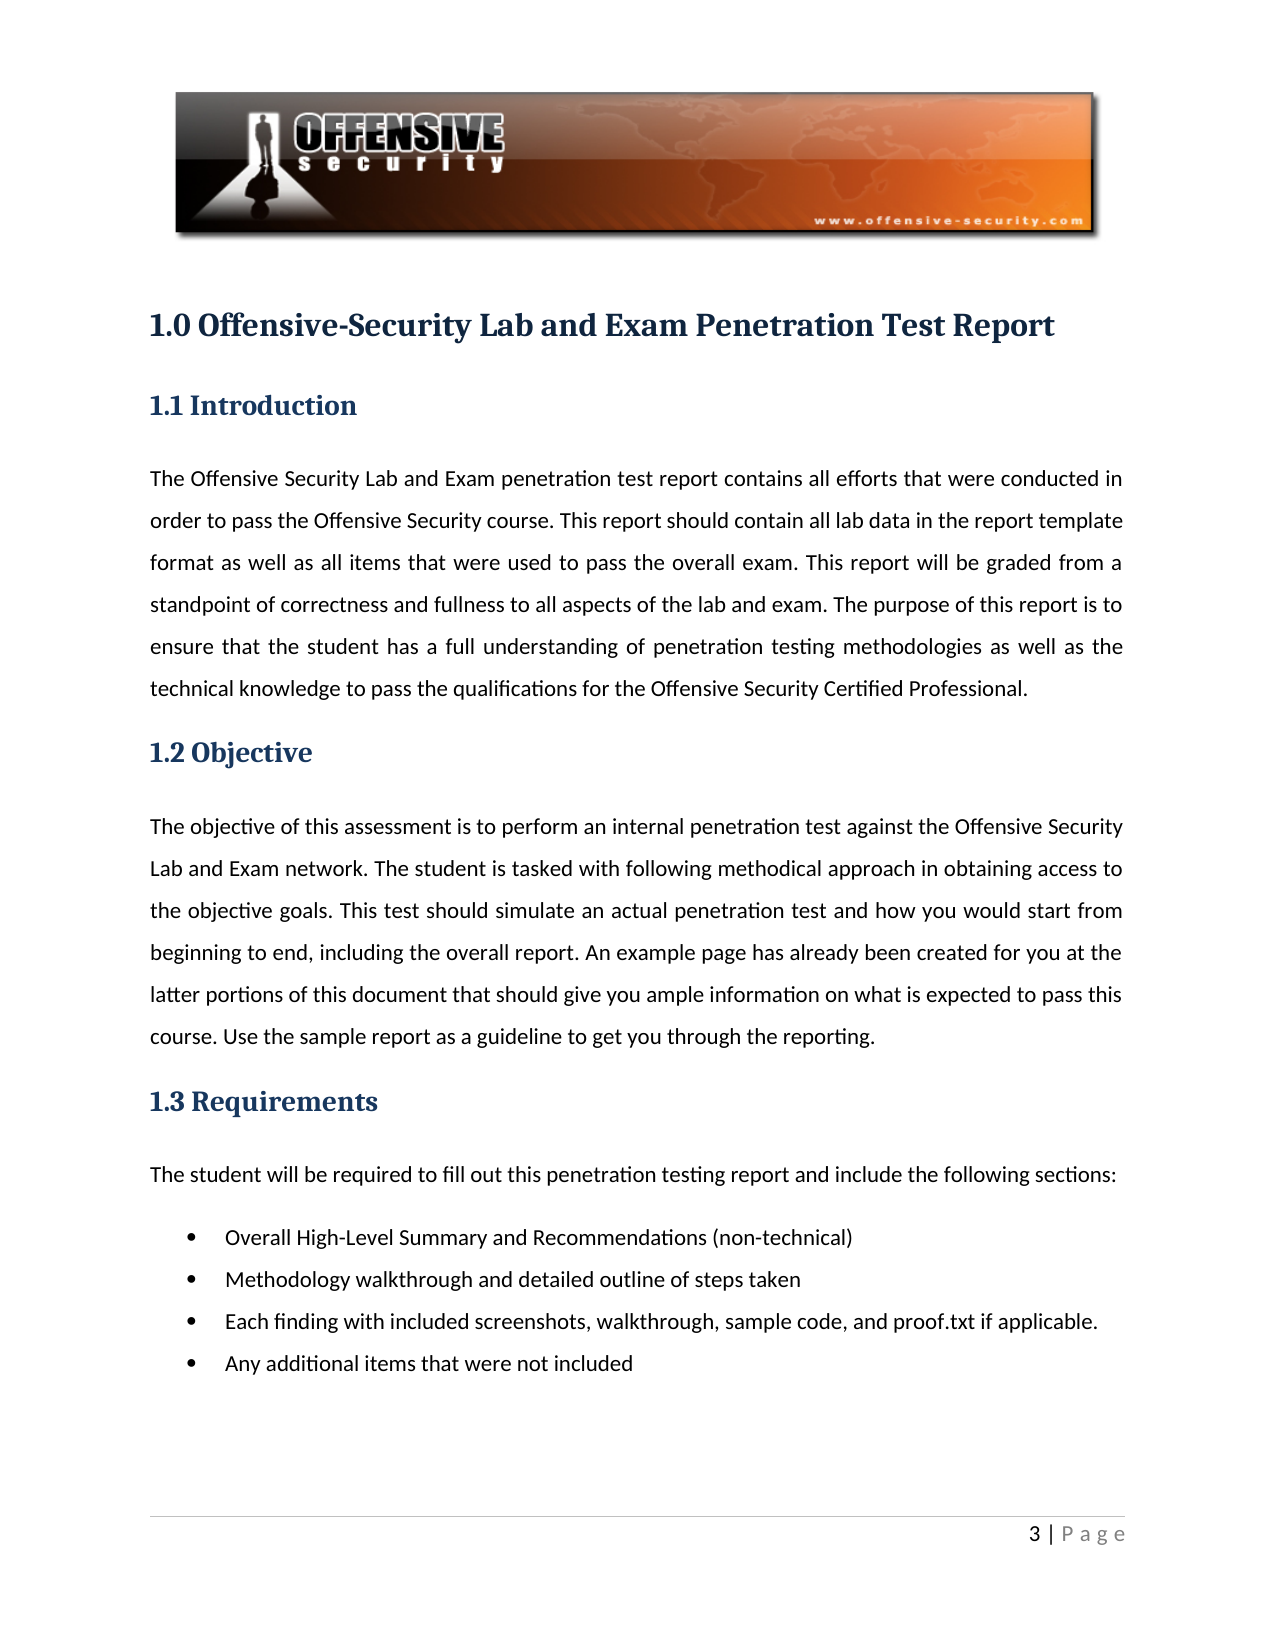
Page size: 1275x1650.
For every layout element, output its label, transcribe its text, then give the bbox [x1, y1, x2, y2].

text The Offensive Security Lab and Exam penetration test report contains all efforts that were conducted in order to pass the Offensive Security course. This report should contain all lab data in the report template format as well as all items that were used to pass the overall exam. This report will be graded from a standpoint of correctness and fullness to all aspects of the lab and exam. The purpose of this report is to ensure that the student has a full understanding of penetration testing methodologies as well as the technical knowledge to pass the qualifications for the Offensive Security Certified Professional. [150, 464, 1125, 702]
text The student will be required to fill out this penetration testing report and include the following sections: [150, 1160, 1125, 1188]
list Each finding with included screenshots, walkthrough, sample code, and proof.txt if applicable. [187, 1307, 1125, 1335]
subtitle 1.2 Objective [150, 737, 1125, 770]
subtitle 1.0 Offensive-Security Lab and Exam Penetration Test Report [150, 306, 1125, 344]
list Any additional items that were not included [187, 1349, 1125, 1377]
list Overall High-Level Summary and Recommendations (non-technical) [187, 1223, 1125, 1251]
text The objective of this assessment is to perform an internal penetration test against the Offensive Security Lab and Exam network. The student is tasked with following methodical approach in obtaining access to the objective goals. This test should simulate an actual penetration test and how you would start from beginning to end, including the overall report. An example page has already been created for you at the latter portions of this document that should give you ample information on what is expected to pass this course. Use the sample report as a guideline to get you through the reporting. [150, 812, 1125, 1050]
list Methodology walkthrough and detailed outline of steps taken [187, 1265, 1125, 1293]
subtitle 1.3 Requirements [150, 1085, 1125, 1118]
subtitle 1.1 Introduction [150, 389, 1125, 422]
